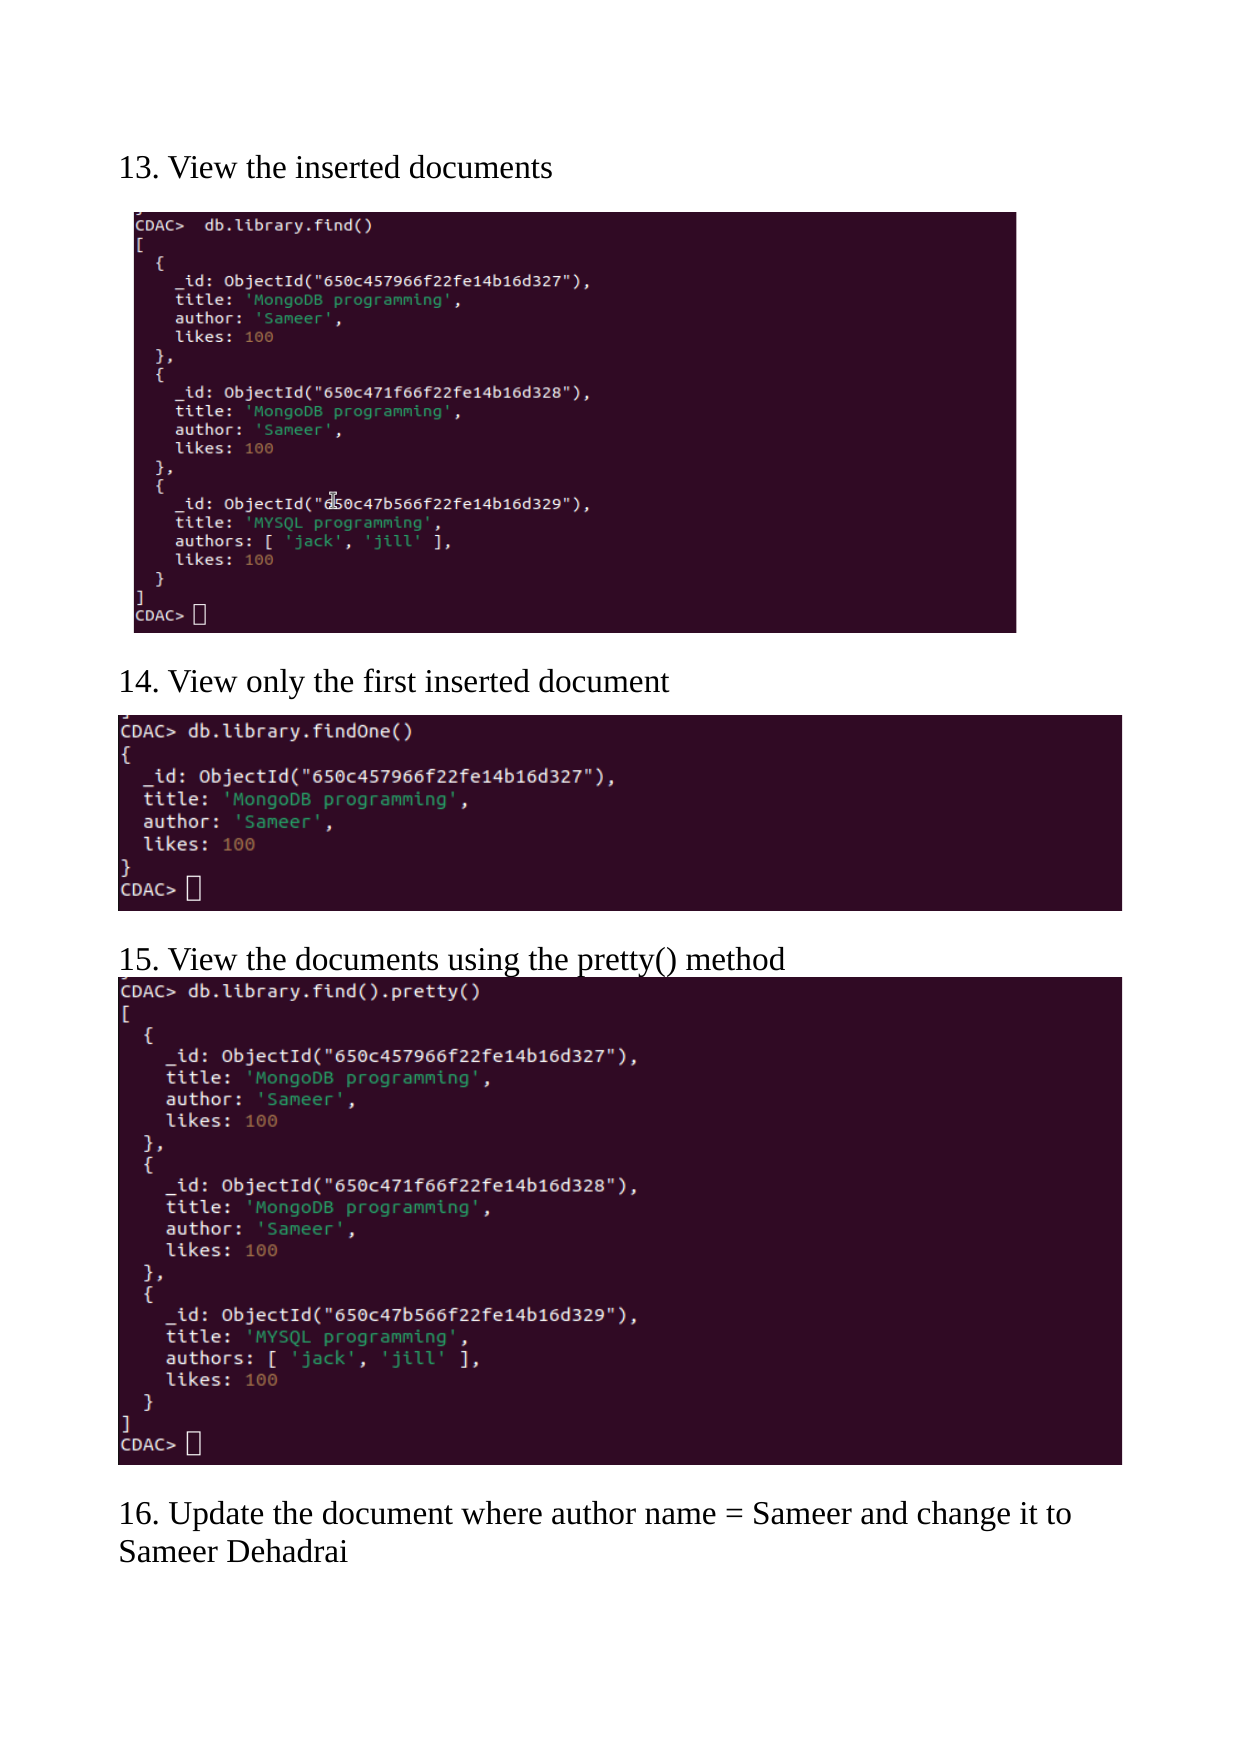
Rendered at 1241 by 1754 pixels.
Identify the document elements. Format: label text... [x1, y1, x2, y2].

text 15. View the documents using the pretty() method [118, 939, 1122, 977]
text 13. View the inserted documents [118, 147, 1122, 185]
text 16. Update the document where author name = Sameer and change it to Sameer Dehadrai [118, 1493, 1122, 1569]
picture [118, 715, 1123, 911]
picture [118, 977, 1123, 1465]
text 14. View only the first inserted document [118, 661, 1122, 699]
picture [133, 212, 1017, 633]
